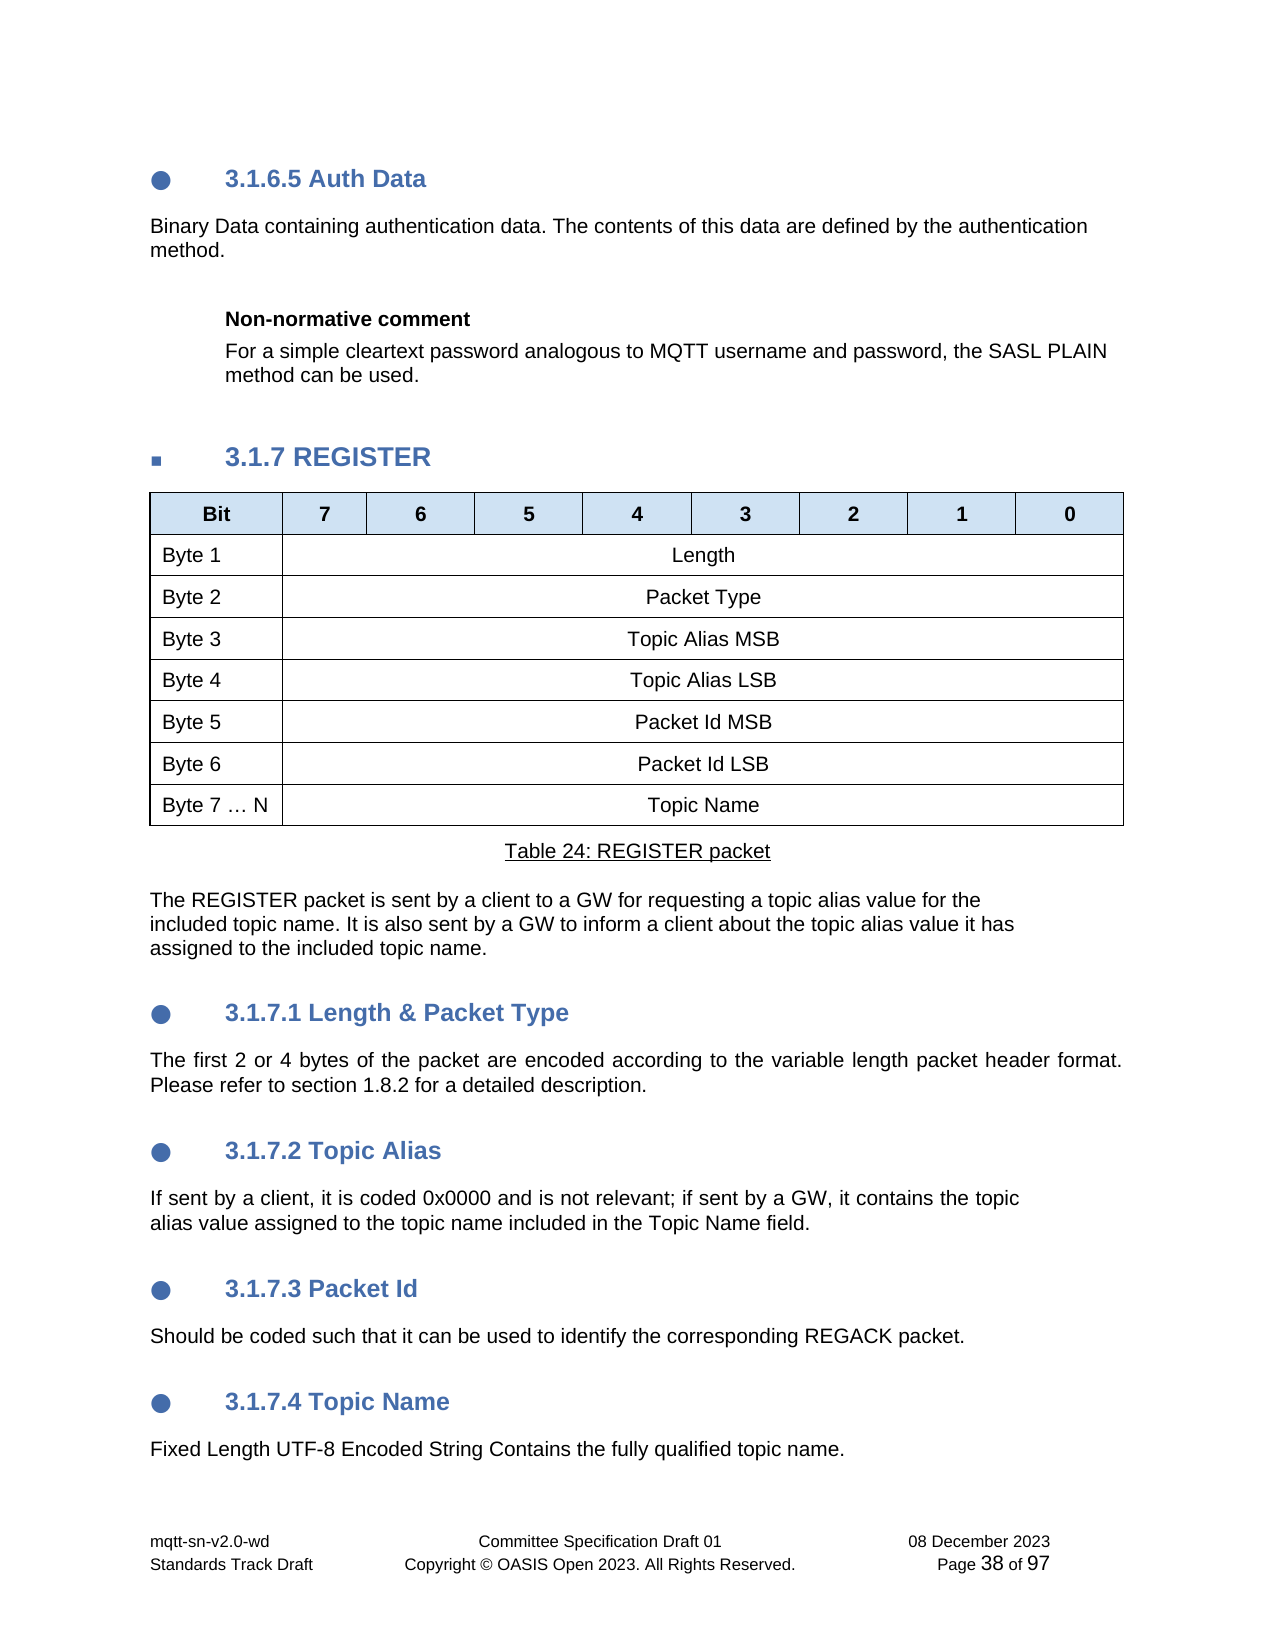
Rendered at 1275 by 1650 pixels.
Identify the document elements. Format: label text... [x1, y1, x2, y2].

table_cell Packet Id MSB [283, 701, 1123, 742]
table_header 6 [367, 493, 474, 534]
table_header 3 [692, 493, 799, 534]
table_header 4 [583, 493, 691, 534]
table_cell Byte 3 [151, 618, 282, 659]
table_cell Byte 6 [151, 743, 282, 784]
text Fixed Length UTF-8 Encoded String Contains the fully qualified topic name. [150, 1437, 1022, 1461]
text Non-normative comment [225, 307, 1125, 331]
table_header 7 [283, 493, 366, 534]
table_cell Byte 1 [151, 535, 282, 575]
text Binary Data containing authentication data. The contents of this data are defined by the authentication method. [150, 214, 1125, 262]
table_cell Byte 7 … N [151, 785, 282, 825]
table_header 5 [475, 493, 582, 534]
subtitle 3.1.6.5 Auth Data [150, 150, 1125, 201]
subtitle 3.1.7.3 Packet Id [150, 1260, 1125, 1311]
table_cell Byte 5 [151, 701, 282, 742]
table_cell Packet Type [283, 576, 1123, 617]
subtitle 3.1.7.1 Length & Packet Type [150, 984, 1125, 1036]
text If sent by a client, it is coded 0x0000 and is not relevant; if sent by a GW, it contains the topic alias value assigned to the topic name included in the Topic Name field. [150, 1186, 1022, 1234]
table_cell Byte 4 [151, 660, 282, 700]
table_cell Topic Alias MSB [283, 618, 1123, 659]
subtitle 3.1.7.2 Topic Alias [150, 1122, 1125, 1173]
table_cell Topic Name [283, 785, 1123, 825]
table_header 2 [800, 493, 907, 534]
table_cell Topic Alias LSB [283, 660, 1123, 700]
text The REGISTER packet is sent by a client to a GW for requesting a topic alias value for the included topic name. It is also sent by a GW to inform a client about the topic alias value it has assigned to the included topic name. [149, 887, 1022, 959]
table_header 0 [1016, 493, 1123, 534]
table_header Bit [151, 493, 282, 534]
table_cell Packet Id LSB [283, 743, 1123, 784]
subtitle 3.1.7.4 Topic Name [150, 1373, 1125, 1425]
text For a simple cleartext password analogous to MQTT username and password, the SASL PLAIN method can be used. [225, 339, 1125, 387]
text The first 2 or 4 bytes of the packet are encoded according to the variable length packet header format. Please refer to section 1.8.2 for a detailed description. [150, 1048, 1124, 1097]
text Table 24: REGISTER packet [150, 839, 1125, 863]
text Should be coded such that it can be used to identify the corresponding REGACK packet. [150, 1324, 1022, 1348]
table_cell Length [283, 535, 1123, 575]
table_header 1 [908, 493, 1015, 534]
table_cell Byte 2 [151, 576, 282, 617]
subtitle 3.1.7 REGISTER [150, 438, 1125, 477]
